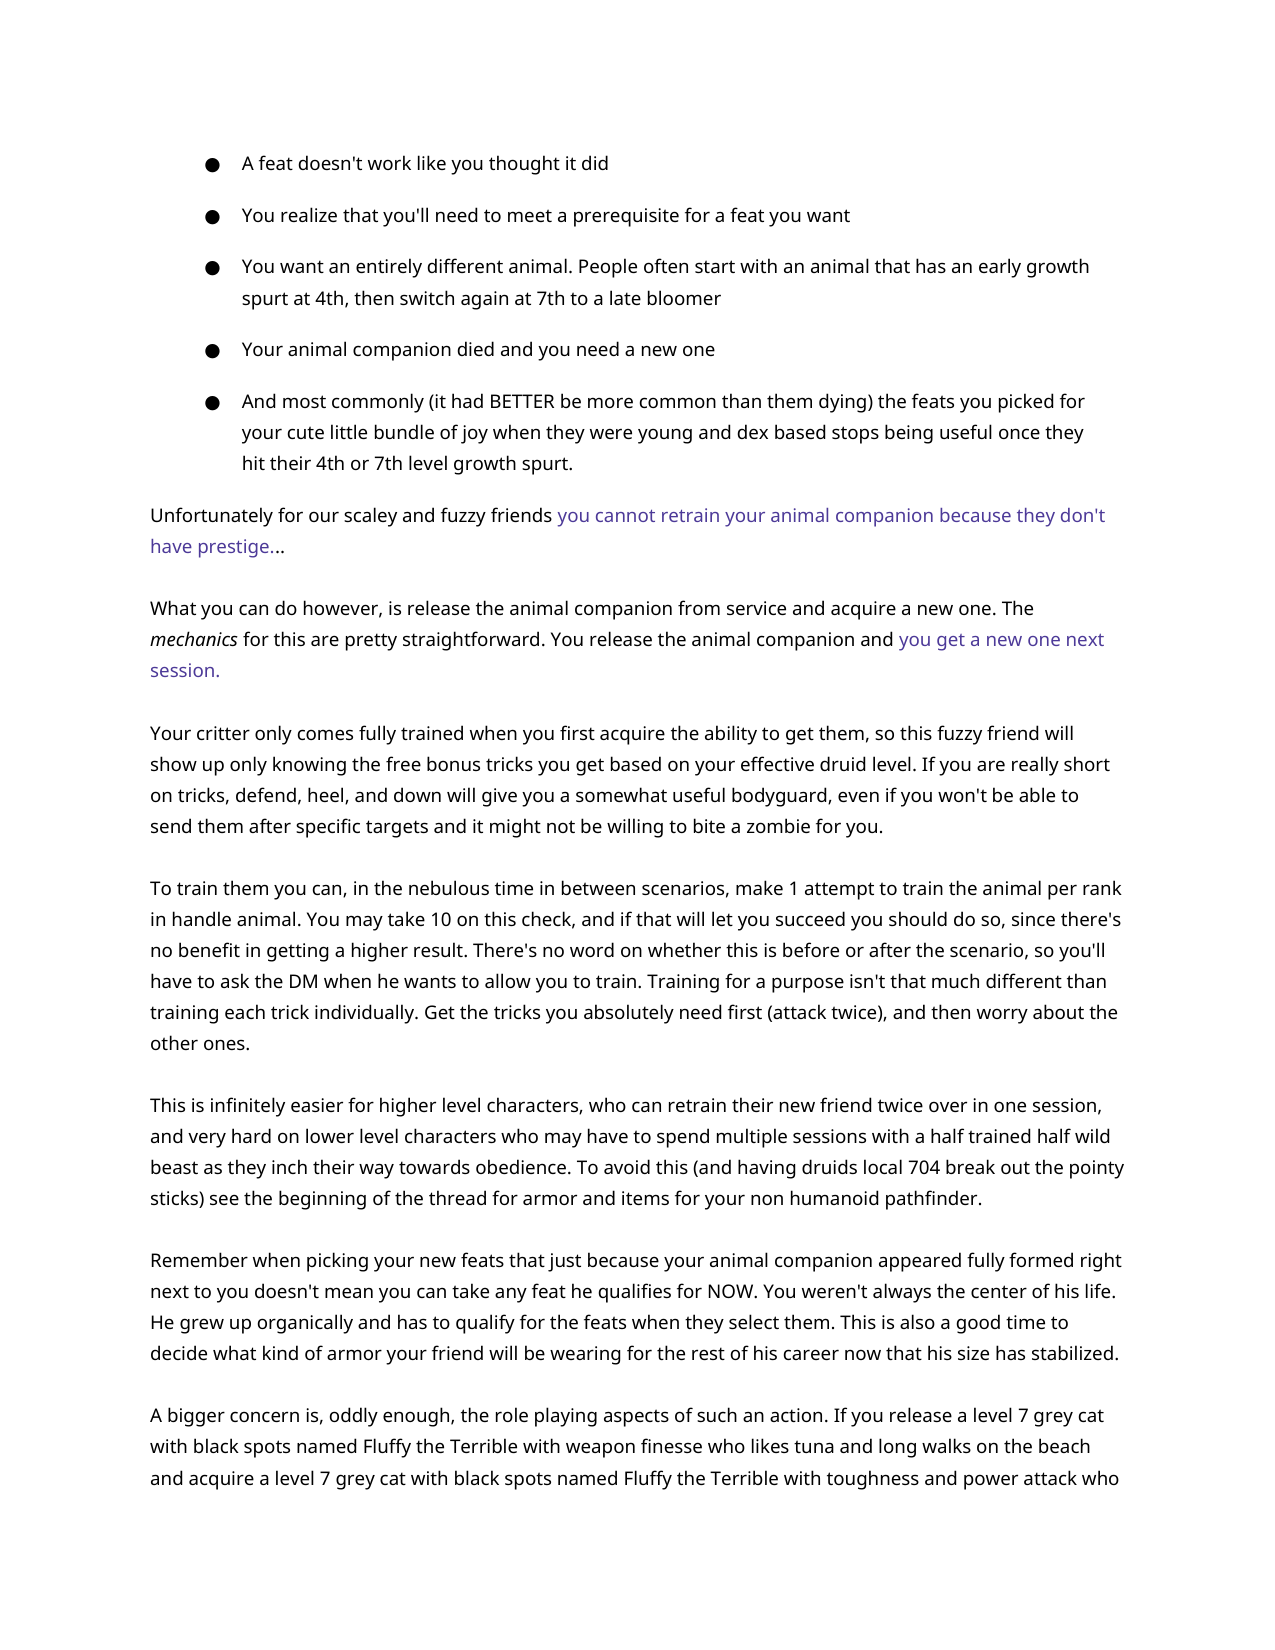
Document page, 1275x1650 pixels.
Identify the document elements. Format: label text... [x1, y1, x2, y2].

text What you can do however, is release the animal companion from service and acquire a new one. The mechanics for this are pretty straightforward. You release the animal companion and you get a new one next session. [150, 596, 1125, 683]
list And most commonly (it had BETTER be more common than them dying) the feats you picked for your cute little bundle of joy when they were young and dex based stops being useful once they hit their 4th or 7th level growth spurt. [204, 388, 1108, 476]
list You want an entirely different animal. People often start with an animal that has an early growth spurt at 4th, then switch again at 7th to a late bloomer [204, 254, 1108, 310]
list A feat doesn't work like you thought it did [204, 150, 1108, 176]
text Remember when picking your new feats that just because your animal companion appeared fully formed right next to you doesn't mean you can take any feat he qualifies for NOW. You weren't always the center of his life. He grew up organically and has to qualify for the feats when they select them. This is also a good time to decide what kind of armor your friend will be wearing for the rest of his career now that his size has stabilized. [150, 1247, 1125, 1366]
list You realize that you'll need to meet a prerequisite for a feat you want [204, 202, 1108, 227]
text To train them you can, in the nebulous time in between scenarios, make 1 attempt to train the animal per rank in handle animal. You may take 10 on this check, and if that will let you succeed you should do so, since there's no benefit in getting a higher result. There's no word on whether this is before or after the scenario, so you'll have to ask the DM when he wants to allow you to train. Training for a purpose isn't that much different than training each trick individually. Get the tricks you absolutely need first (attack twice), and then worry about the other ones. [150, 875, 1125, 1056]
text Your critter only comes fully trained when you first acquire the ability to get them, so this fuzzy friend will show up only knowing the free bonus tricks you get based on your effective druid level. If you are really short on tricks, defend, heel, and down will give you a somewhat useful bodyguard, even if you won't be able to send them after specific targets and it might not be willing to bite a zombie for you. [150, 720, 1125, 838]
list Your animal companion died and you need a new one [204, 337, 1108, 362]
text A bigger concern is, oddly enough, the role playing aspects of such an action. If you release a level 7 grey cat with black spots named Fluffy the Terrible with weapon finesse who likes tuna and long walks on the beach and acquire a level 7 grey cat with black spots named Fluffy the Terrible with toughness and power attack who [150, 1403, 1125, 1490]
text Unfortunately for our scaley and fuzzy friends you cannot retrain your animal companion because they don't have prestige... [150, 502, 1125, 559]
text This is infinitely easier for higher level characters, who can retrain their new friend twice over in one session, and very hard on lower level characters who may have to spend multiple sessions with a half trained half wild beast as they inch their way towards obedience. To avoid this (and having druids local 704 break out the pointy sticks) see the beginning of the thread for armor and items for your non humanoid pathfinder. [150, 1092, 1125, 1211]
